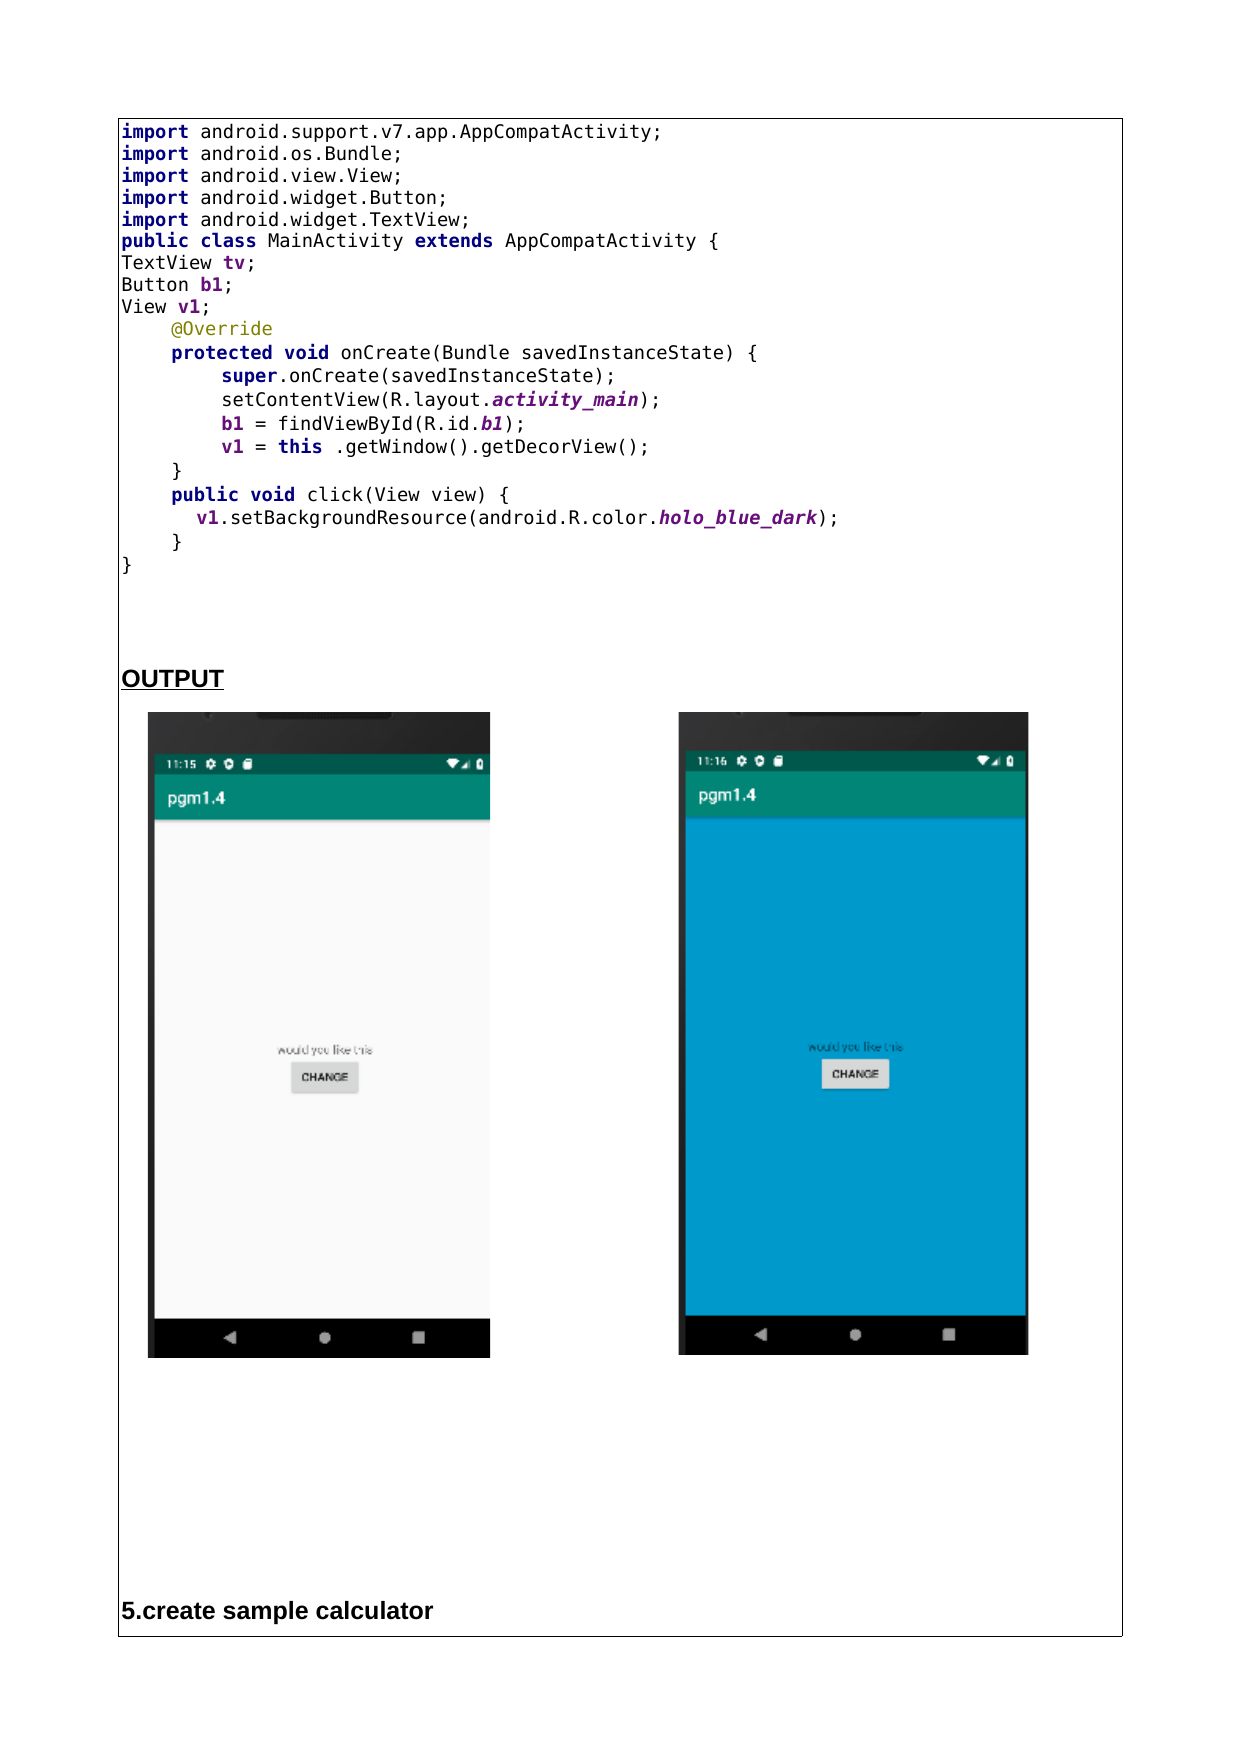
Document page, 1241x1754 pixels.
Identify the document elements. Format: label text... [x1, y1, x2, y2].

text } [121, 460, 1119, 483]
text OUTPUT [121, 664, 1119, 693]
text Button b1; [121, 274, 1119, 296]
text setContentView(R.layout.activity_main); [121, 389, 1119, 413]
text public void click(View view) { [121, 483, 1119, 507]
text v1 = this .getWindow().getDecorView(); [121, 436, 1119, 460]
text super.onCreate(savedInstanceState); [121, 365, 1119, 389]
text import android.widget.Button; [121, 187, 1119, 209]
text import android.os.Bundle; [121, 143, 1119, 165]
text TextView tv; [121, 252, 1119, 274]
text protected void onCreate(Bundle savedInstanceState) { [121, 342, 1119, 365]
picture [678, 712, 1029, 1355]
text @Override [121, 318, 1119, 342]
text import android.widget.TextView; [121, 209, 1119, 231]
text b1 = findViewById(R.id.b1); [121, 413, 1119, 436]
picture [147, 712, 490, 1358]
text import android.view.View; [121, 165, 1119, 187]
text 5.create sample calculator [121, 1596, 1119, 1624]
text View v1; [121, 296, 1119, 318]
text public class MainActivity extends AppCompatActivity { [121, 231, 1119, 252]
text } [121, 531, 1119, 554]
text import android.support.v7.app.AppCompatActivity; [121, 121, 1119, 143]
text v1.setBackgroundResource(android.R.color.holo_blue_dark); [121, 507, 1119, 531]
text } [121, 554, 1119, 576]
